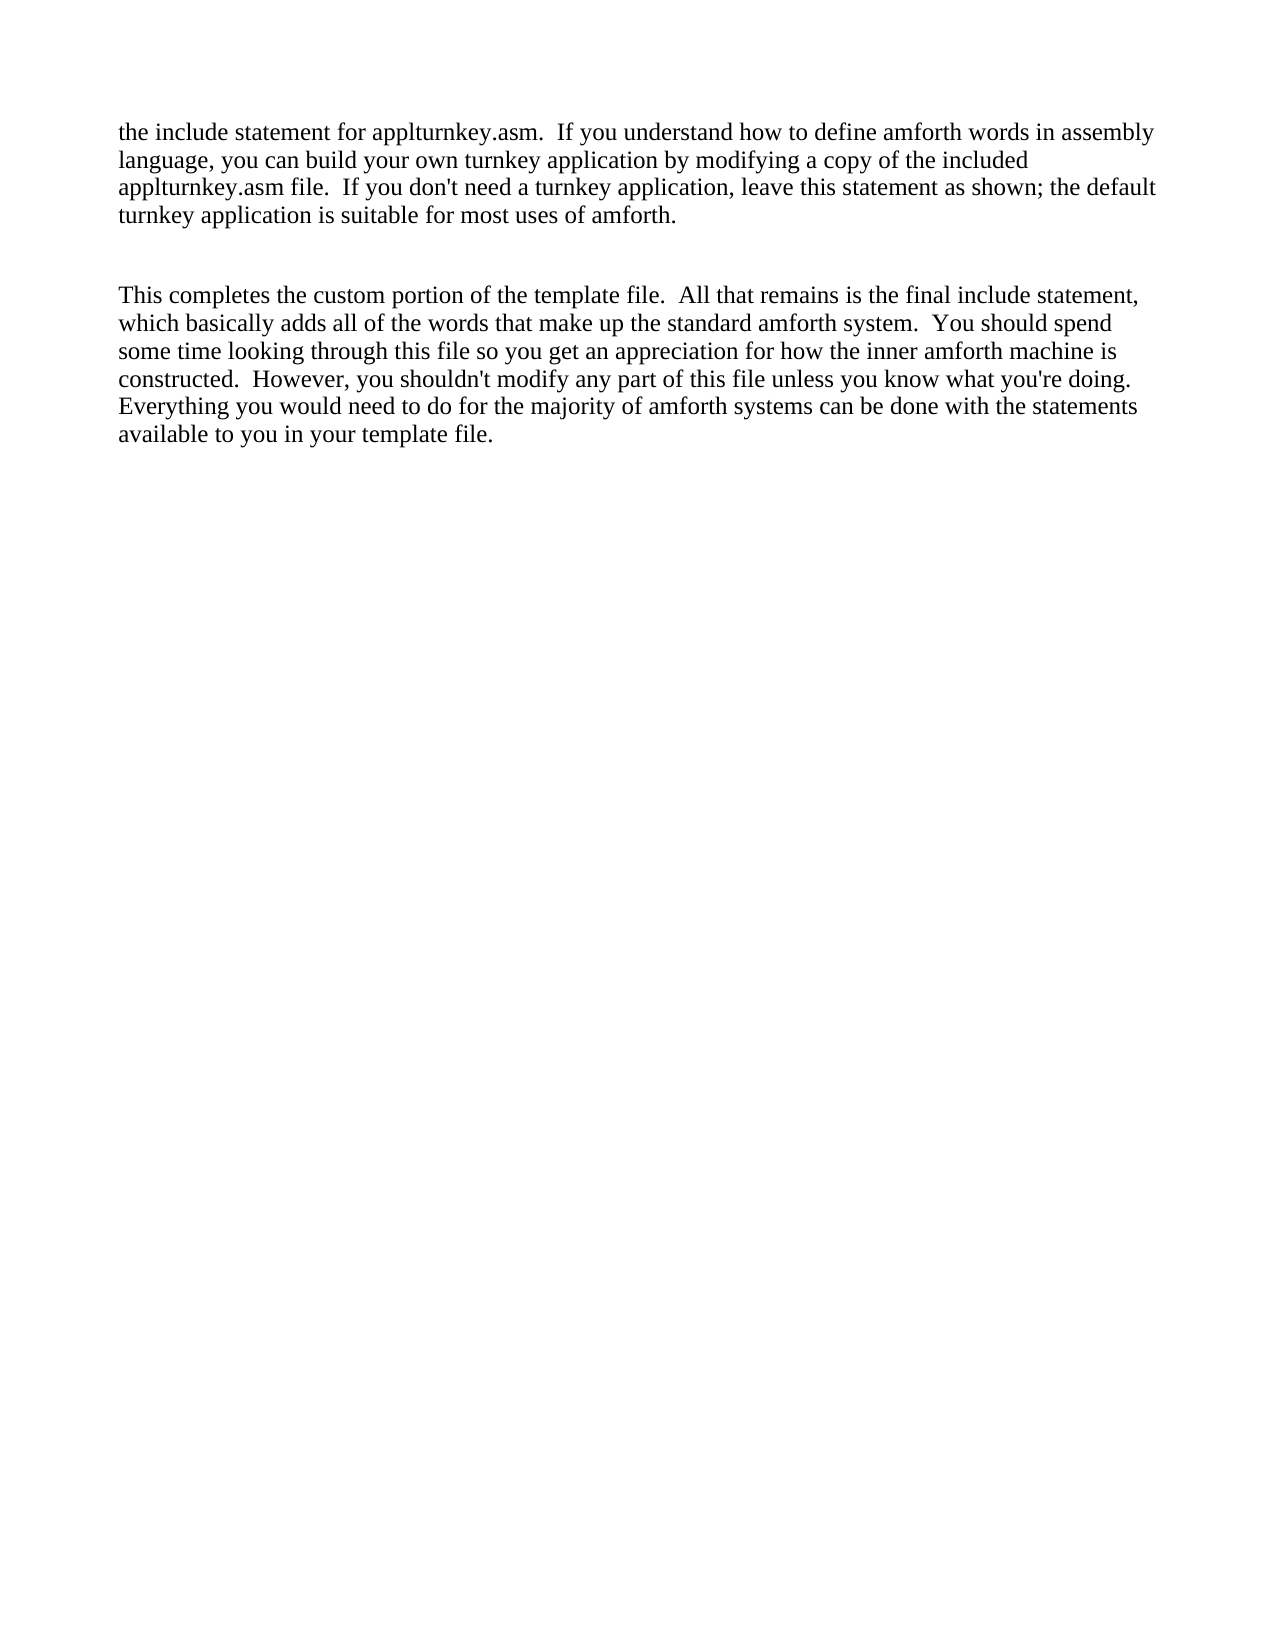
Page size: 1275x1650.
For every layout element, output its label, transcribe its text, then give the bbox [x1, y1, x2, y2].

text the include statement for applturnkey.asm. If you understand how to define amforth words in assembly language, you can build your own turnkey application by modifying a copy of the included applturnkey.asm file. If you don't need a turnkey application, leave this statement as shown; the default turnkey application is suitable for most uses of amforth. [118, 118, 1157, 229]
text This completes the custom portion of the template file. All that remains is the final include statement, which basically adds all of the words that make up the standard amforth system. You should spend some time looking through this file so you get an appreciation for how the inner amforth machine is constructed. However, you shouldn't modify any part of this file unless you know what you're doing. Everything you would need to do for the majority of amforth systems can be done with the statements available to you in your template file. [118, 282, 1157, 448]
